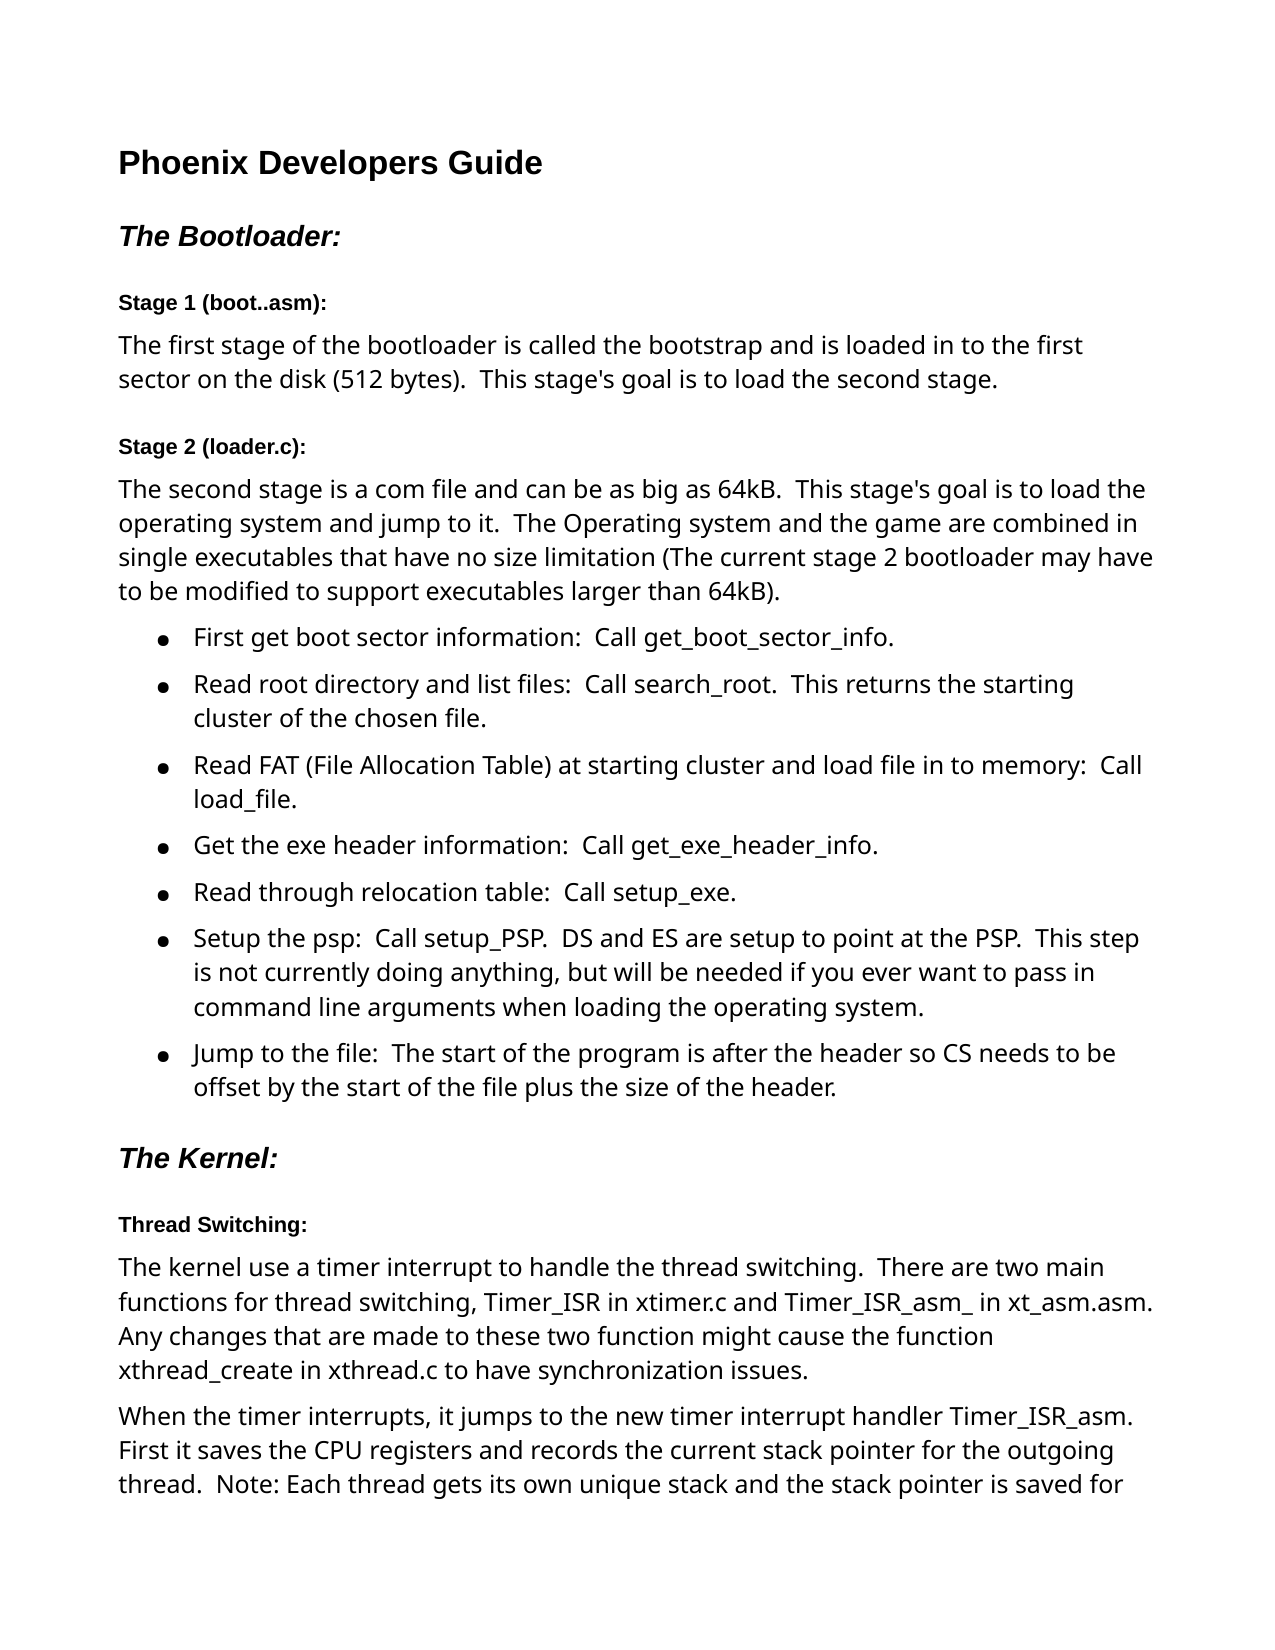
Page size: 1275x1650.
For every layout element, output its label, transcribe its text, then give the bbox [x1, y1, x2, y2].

text The second stage is a com file and can be as big as 64kB. This stage's goal is to load the operating system and jump to it. The Operating system and the game are combined in single executables that have no size limitation (The current stage 2 bootloader may have to be modified to support executables larger than 64kB). [118, 471, 1157, 608]
text When the timer interrupts, it jumps to the new timer interrupt handler Timer_ISR_asm. First it saves the CPU registers and records the current stack pointer for the outgoing thread. Note: Each thread gets its own unique stack and the stack pointer is saved for [118, 1399, 1157, 1501]
text The first stage of the bootloader is called the bootstrap and is loaded in to the first sector on the disk (512 bytes). This stage's goal is to load the second stage. [118, 328, 1157, 396]
list Setup the psp: Call setup_PSP. DS and ES are setup to point at the PSP. This step is not currently doing anything, but will be needed if you ever want to pass in command line arguments when loading the operating system. [156, 921, 1157, 1023]
subtitle Stage 2 (loader.c): [118, 434, 1157, 459]
text The kernel use a timer interrupt to handle the thread switching. There are two main functions for thread switching, Timer_ISR in xtimer.c and Timer_ISR_asm_ in xt_asm.asm. Any changes that are made to these two function might cause the function xthread_create in xthread.c to have synchronization issues. [118, 1250, 1157, 1386]
subtitle Stage 1 (boot..asm): [118, 290, 1157, 316]
list Get the exe header information: Call get_exe_header_info. [156, 828, 1157, 862]
list Read through relocation table: Call setup_exe. [156, 874, 1157, 908]
subtitle The Kernel: [118, 1141, 1157, 1175]
list Read root directory and list files: Call search_root. This returns the starting cluster of the chosen file. [156, 667, 1157, 735]
list Read FAT (File Allocation Table) at starting cluster and load file in to memory: Call load_file. [156, 747, 1157, 815]
subtitle Phoenix Developers Guide [118, 143, 1157, 182]
subtitle Thread Switching: [118, 1212, 1157, 1238]
list First get boot sector information: Call get_boot_sector_info. [156, 620, 1157, 654]
list Jump to the file: The start of the program is after the header so CS needs to be offset by the start of the file plus the size of the header. [156, 1036, 1157, 1104]
subtitle The Bootloader: [118, 219, 1157, 253]
